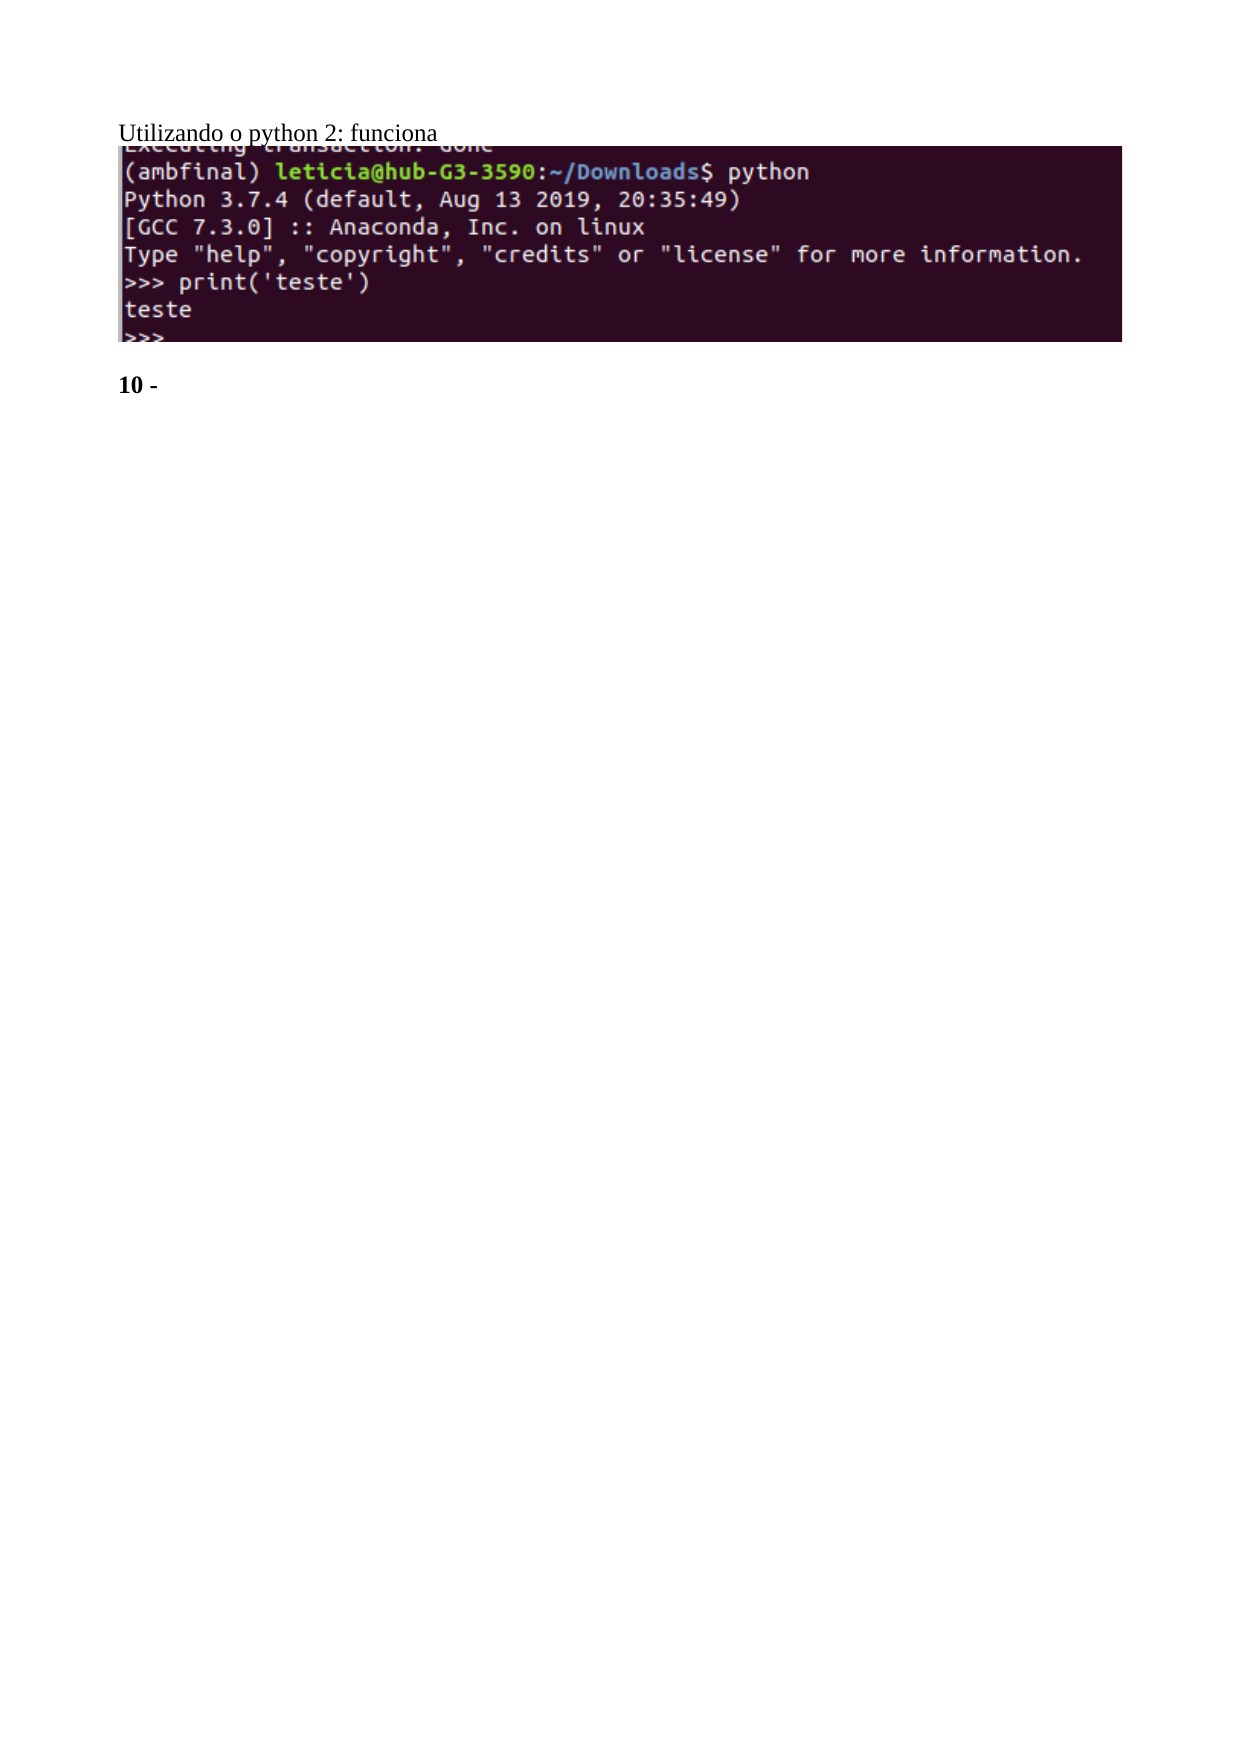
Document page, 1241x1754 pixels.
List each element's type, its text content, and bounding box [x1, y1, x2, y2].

text 10 - [118, 371, 1122, 399]
picture [118, 146, 1123, 342]
text Utilizando o python 2: funciona [118, 118, 1122, 146]
